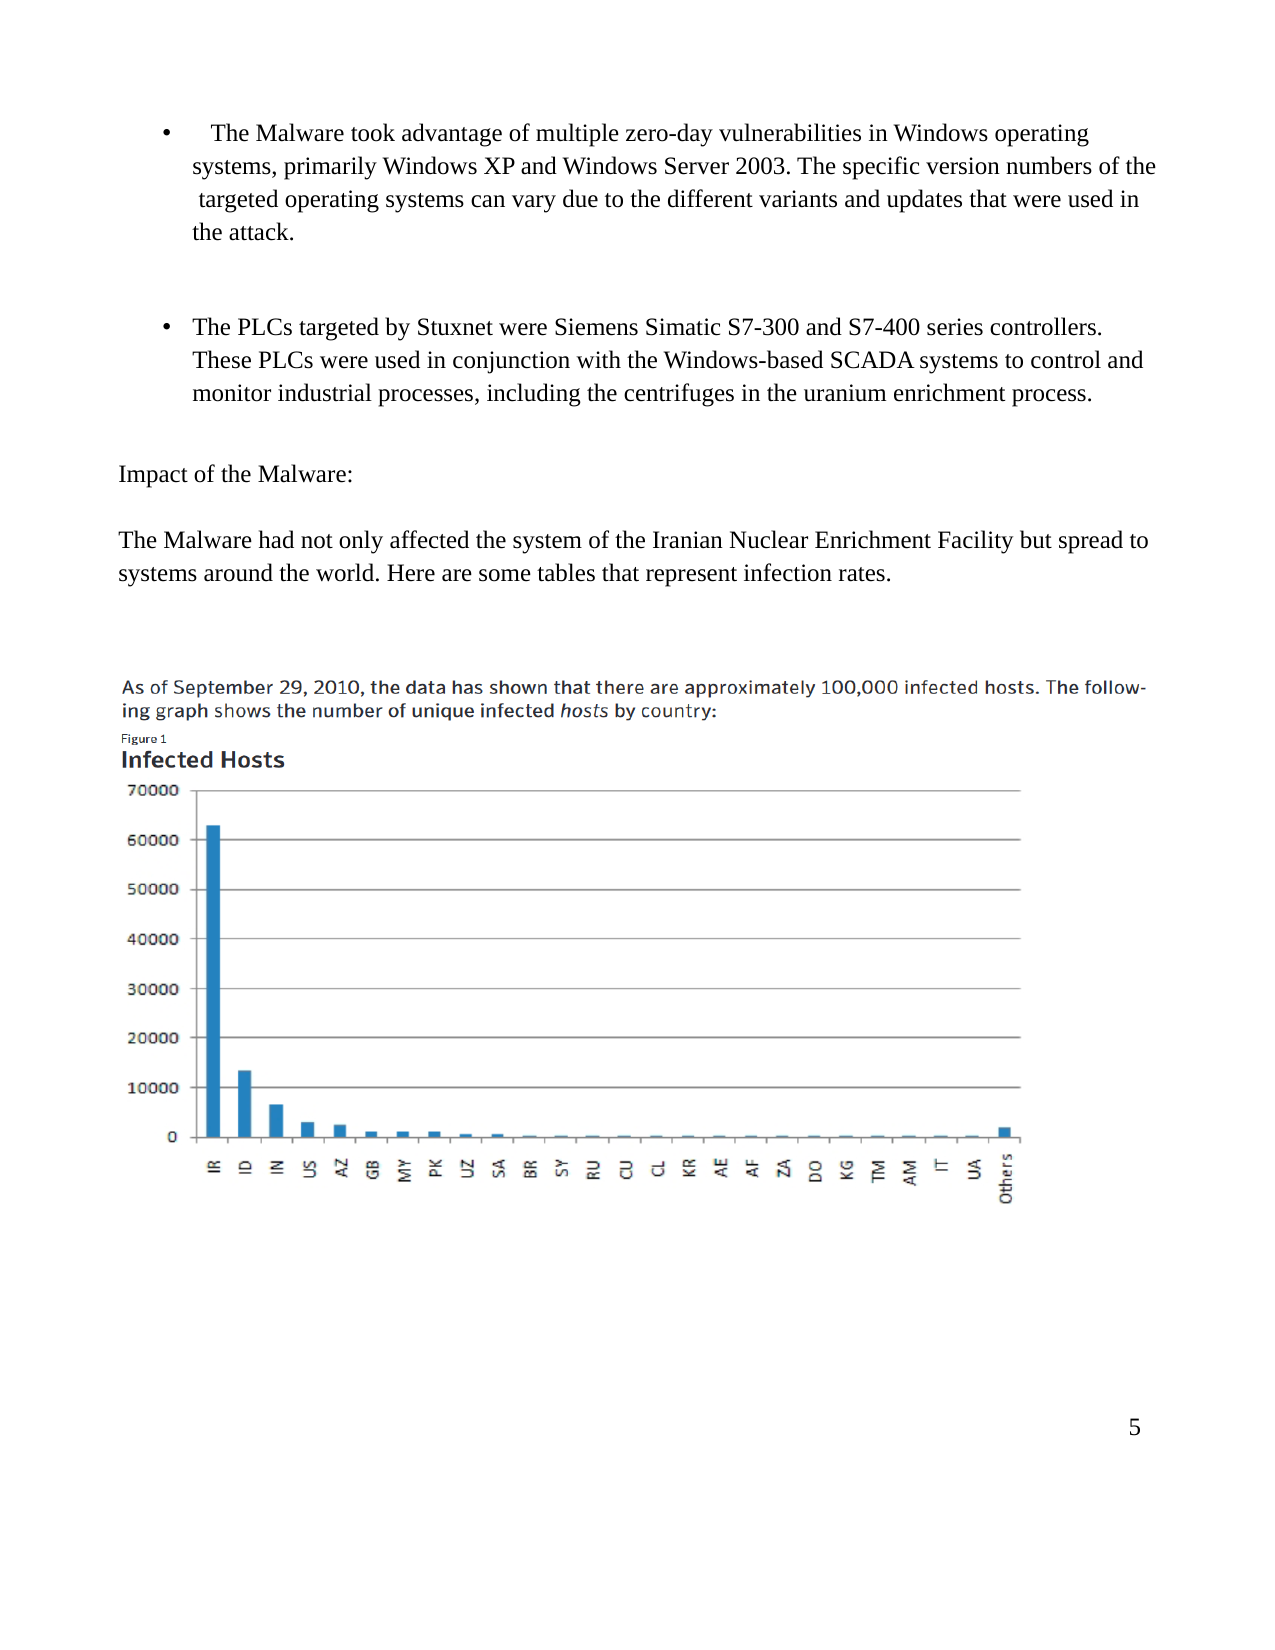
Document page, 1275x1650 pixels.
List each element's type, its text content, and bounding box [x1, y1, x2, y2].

list The PLCs targeted by Stuxnet were Siemens Simatic S7-300 and S7-400 series controllers. These PLCs were used in conjunction with the Windows-based SCADA systems to control and monitor industrial processes, including the centrifuges in the uranium enrichment process. [162, 312, 1157, 407]
text 5 [118, 1412, 1157, 1441]
picture [117, 677, 1150, 1210]
text Impact of the Malware: [118, 459, 1157, 488]
list targeted operating systems can vary due to the different variants and updates that were used in the attack. [162, 184, 1157, 246]
text The Malware had not only affected the system of the Iranian Nuclear Enrichment Facility but spread to systems around the world. Here are some tables that represent infection rates. [118, 525, 1157, 587]
list The Malware took advantage of multiple zero-day vulnerabilities in Windows operating systems, primarily Windows XP and Windows Server 2003. The specific version numbers of the [162, 118, 1157, 180]
